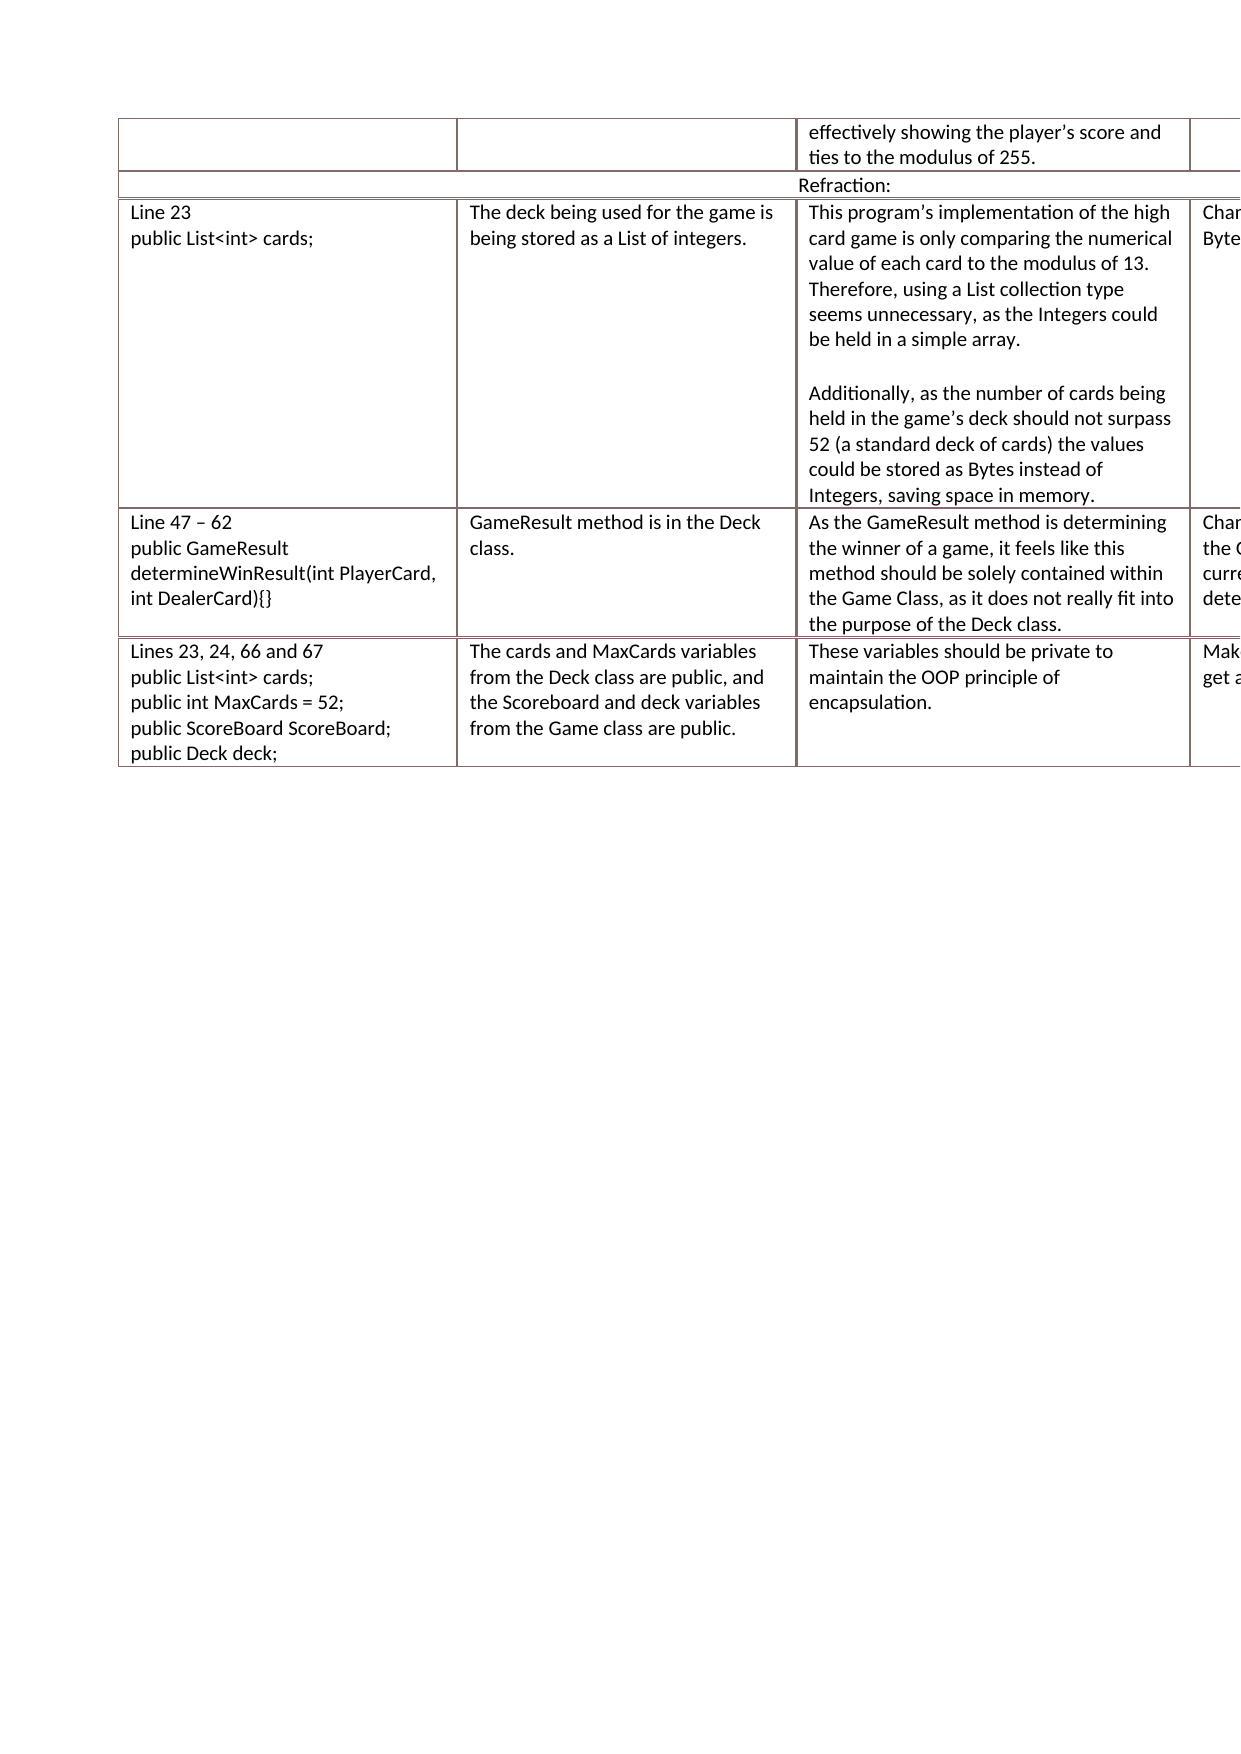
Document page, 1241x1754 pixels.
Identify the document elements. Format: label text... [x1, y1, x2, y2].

table_cell Change the Determine Result method in the Game class to do the win logic currently being done in the Deck’s determineWinResult method. [1191, 509, 1240, 636]
table_cell Make the variables private and include get and set methods if required. [1191, 639, 1240, 766]
table_cell [119, 119, 456, 170]
table_cell These variables should be private to maintain the OOP principle of encapsulation. [798, 639, 1189, 766]
table_cell effectively showing the player’s score and ties to the modulus of 255. [798, 119, 1189, 170]
table_cell Refraction: [119, 172, 1240, 197]
table_cell Change the collection type to an array of Bytes. [1191, 200, 1240, 507]
table_cell This program’s implementation of the high card game is only comparing the numerical value of each card to the modulus of 13. Therefore, using a List collection type seems unnecessary, as the Integers could be held in a simple array. Additionally, as the number of cards being held in the game’s deck should not surpass 52 (a standard deck of cards) the values could be stored as Bytes instead of Integers, saving space in memory. [798, 200, 1189, 507]
table_cell The deck being used for the game is being stored as a List of integers. [458, 200, 795, 507]
table_cell [458, 119, 795, 170]
table_cell As the GameResult method is determining the winner of a game, it feels like this method should be solely contained within the Game Class, as it does not really fit into the purpose of the Deck class. [798, 509, 1189, 636]
table_cell Line 23 public List<int> cards; [119, 200, 456, 507]
table_cell Line 47 – 62 public GameResult determineWinResult(int PlayerCard, int DealerCard){} [119, 509, 456, 636]
table_cell Either restrict the number of games to 255, or change the data type from Byte to Int. [1191, 119, 1240, 170]
table_cell The cards and MaxCards variables from the Deck class are public, and the Scoreboard and deck variables from the Game class are public. [458, 639, 795, 766]
table_cell GameResult method is in the Deck class. [458, 509, 795, 636]
table_cell Lines 23, 24, 66 and 67 public List<int> cards; public int MaxCards = 52; public ScoreBoard ScoreBoard; public Deck deck; [119, 639, 456, 766]
